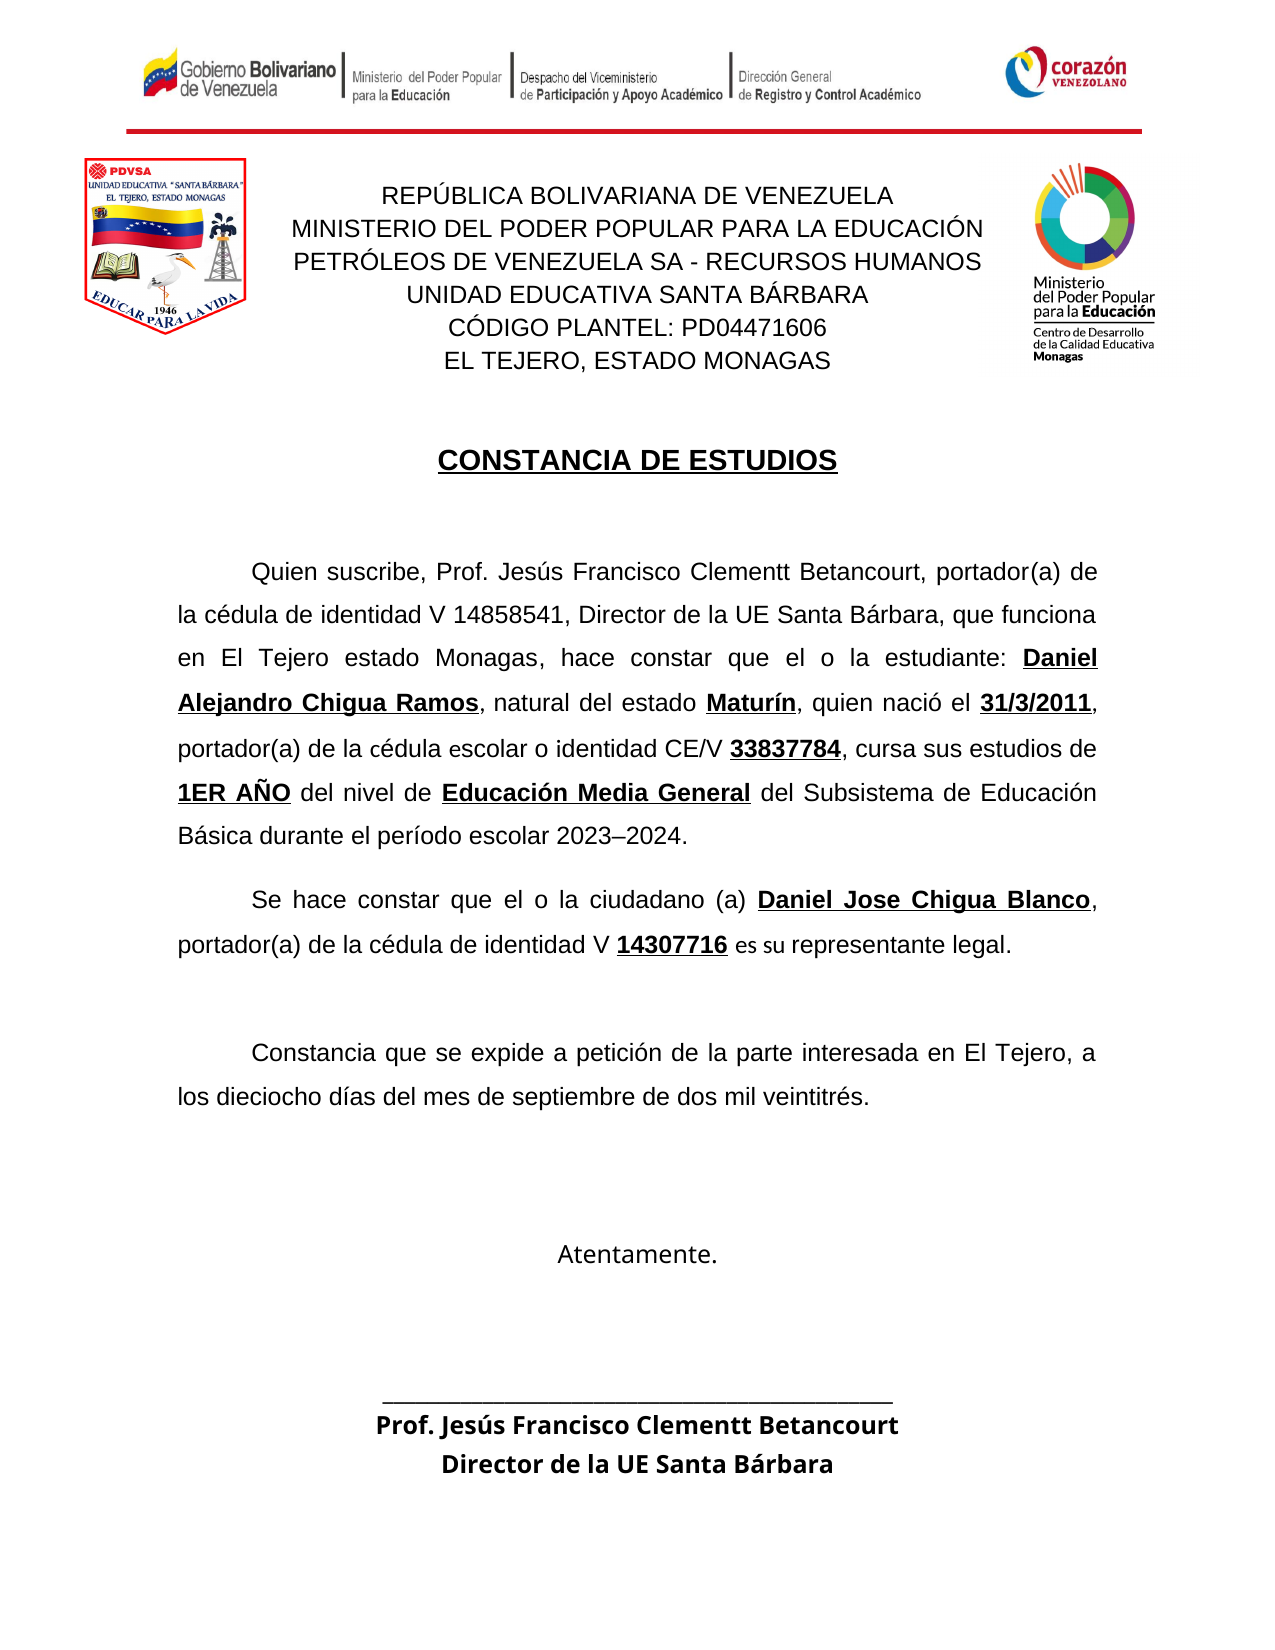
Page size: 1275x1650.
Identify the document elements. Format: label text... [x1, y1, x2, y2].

subtitle REPÚBLICA BOLIVARIANA DE VENEZUELA [252, 181, 978, 209]
subtitle PETRÓLEOS DE VENEZUELA SA - RECURSOS HUMANOS [252, 247, 978, 275]
picture [79, 158, 252, 335]
text ______________________________________________ [177, 1373, 1098, 1407]
subtitle CONSTANCIA DE ESTUDIOS [177, 443, 1098, 476]
text CÓDIGO PLANTEL: PD04471606 [177, 313, 978, 341]
picture [978, 153, 1200, 377]
text Quien suscribe, Prof. Jesús Francisco Clementt Betancourt, portador(a) de la cédula de identidad V 14858541, Director de la UE Santa Bárbara, que funciona en El Tejero estado Monagas, hace constar que el o la estudiante: Daniel Alejandro Chigua Ramos, natural del estado Maturín, quien nació el 31/3/2011, portador(a) de la cédula escolar o identidad CE/V 33837784, cursa sus estudios de 1ER AÑO del nivel de Educación Media General del Subsistema de Educación Básica durante el período escolar 2023–2024. [177, 557, 1098, 849]
subtitle MINISTERIO DEL PODER POPULAR PARA LA EDUCACIÓN [252, 214, 978, 242]
text EL TEJERO, ESTADO MONAGAS [177, 346, 978, 374]
text UNIDAD EDUCATIVA SANTA BÁRBARA [252, 280, 978, 308]
text Atentamente. [177, 1237, 1098, 1271]
text Constancia que se expide a petición de la parte interesada en El Tejero, a los dieciocho días del mes de septiembre de dos mil veintitrés. [177, 1038, 1098, 1110]
text Prof. Jesús Francisco Clementt Betancourt [177, 1407, 1098, 1441]
text Director de la UE Santa Bárbara [177, 1447, 1098, 1481]
picture [126, 11, 1142, 134]
text Se hace constar que el o la ciudadano (a) Daniel Jose Chigua Blanco, portador(a) de la cédula de identidad V 14307716 es su representante legal. [177, 885, 1098, 959]
